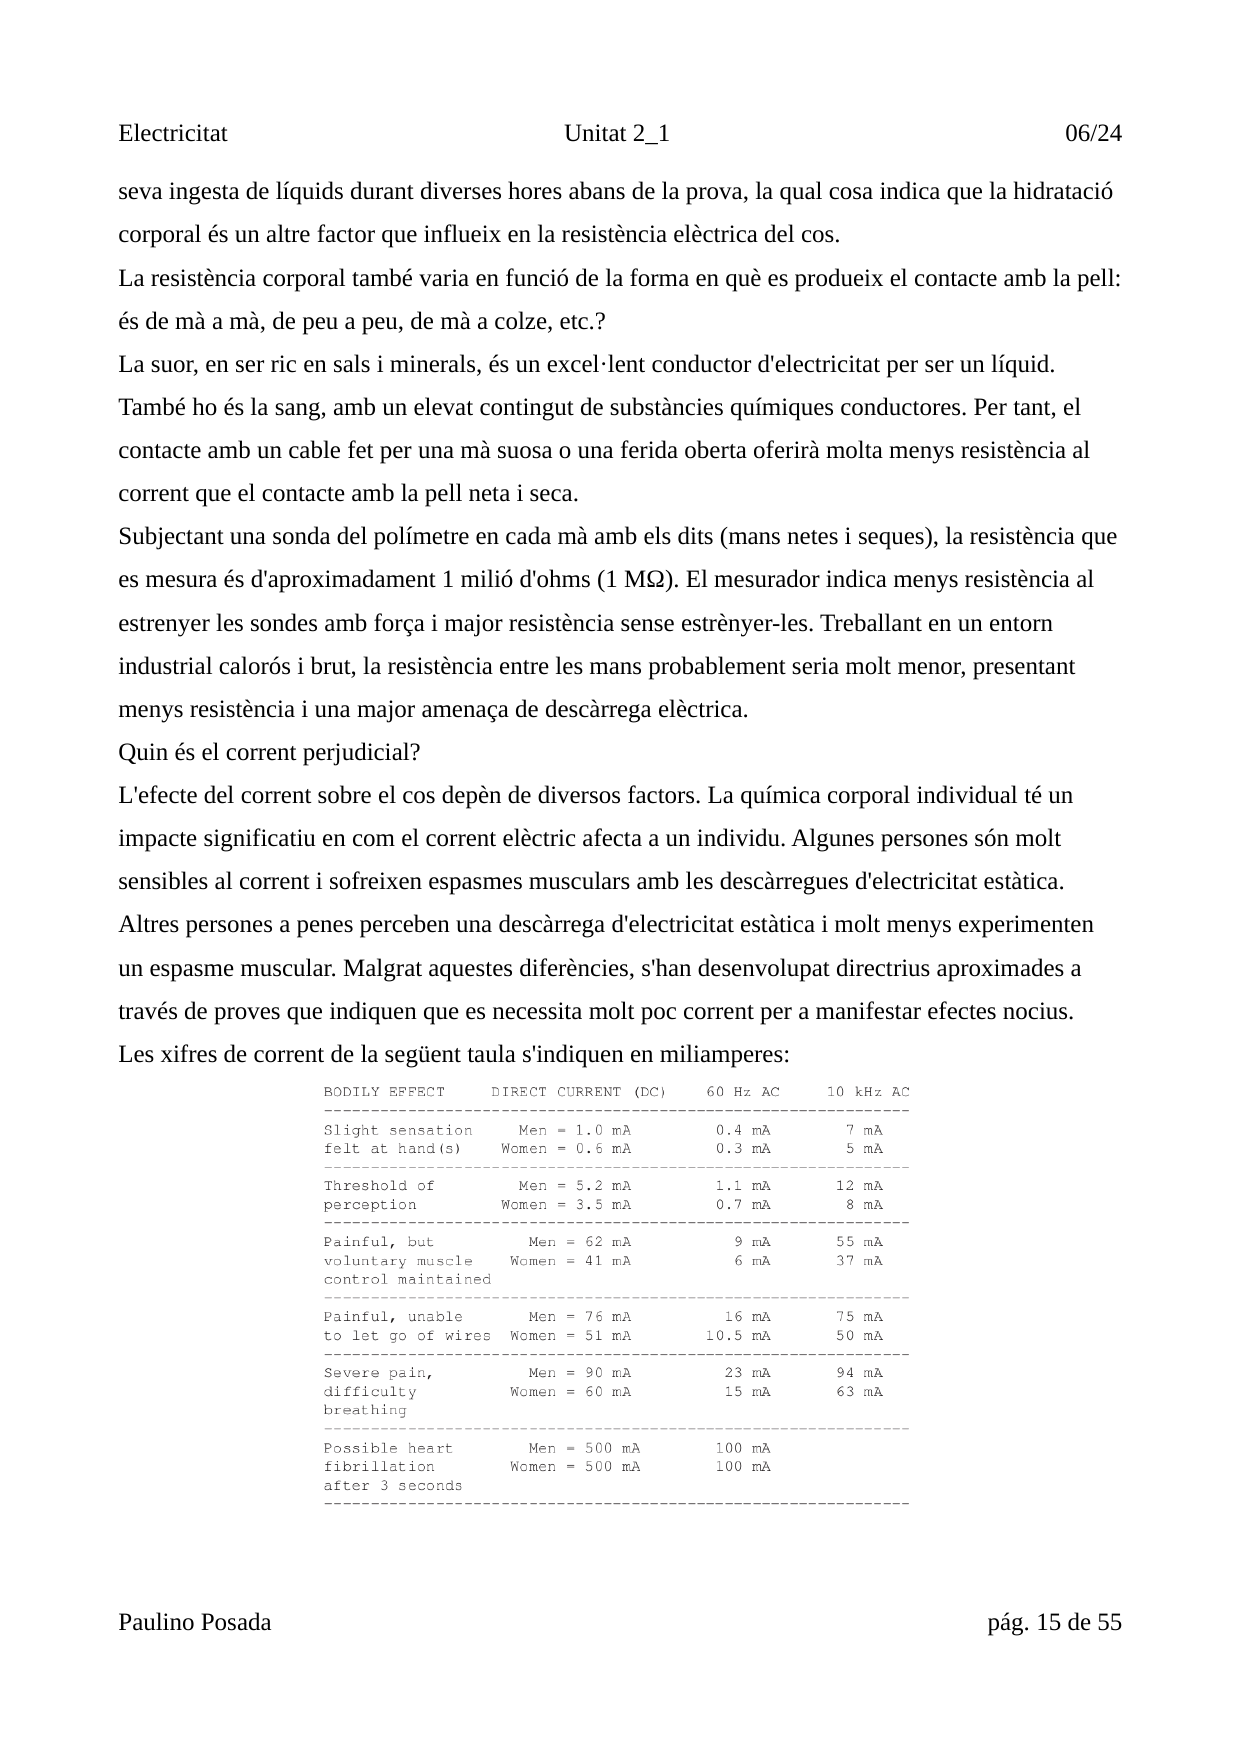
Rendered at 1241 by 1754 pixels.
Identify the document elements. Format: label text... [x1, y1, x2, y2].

text Quin és el corrent perjudicial? [118, 737, 1122, 766]
text La suor, en ser ric en sals i minerals, és un excel·lent conductor d'electricitat per ser un líquid. També ho és la sang, amb un elevat contingut de substàncies químiques conductores. Per tant, el contacte amb un cable fet per una mà suosa o una ferida oberta oferirà molta menys resistència al corrent que el contacte amb la pell neta i seca. [118, 349, 1122, 507]
text Les xifres de corrent de la següent taula s'indiquen en miliamperes: [118, 1039, 1122, 1068]
text L'efecte del corrent sobre el cos depèn de diversos factors. La química corporal individual té un impacte significatiu en com el corrent elèctric afecta a un individu. Algunes persones són molt sensibles al corrent i sofreixen espasmes musculars amb les descàrregues d'electricitat estàtica. Altres persones a penes perceben una descàrrega d'electricitat estàtica i molt menys experimenten un espasme muscular. Malgrat aquestes diferències, s'han desenvolupat directrius aproximades a través de proves que indiquen que es necessita molt poc corrent per a manifestar efectes nocius. [118, 780, 1122, 1024]
text Subjectant una sonda del polímetre en cada mà amb els dits (mans netes i seques), la resistència que es mesura és d'aproximadament 1 milió d'ohms (1 MΩ). El mesurador indica menys resistència al estrenyer les sondes amb força i major resistència sense estrènyer-les. Treballant en un entorn industrial calorós i brut, la resistència entre les mans probablement seria molt menor, presentant menys resistència i una major amenaça de descàrrega elèctrica. [118, 521, 1122, 723]
text seva ingesta de líquids durant diverses hores abans de la prova, la qual cosa indica que la hidratació corporal és un altre factor que influeix en la resistència elèctrica del cos. [118, 176, 1122, 248]
picture [320, 1082, 920, 1510]
text La resistència corporal també varia en funció de la forma en què es produeix el contacte amb la pell: és de mà a mà, de peu a peu, de mà a colze, etc.? [118, 263, 1122, 334]
